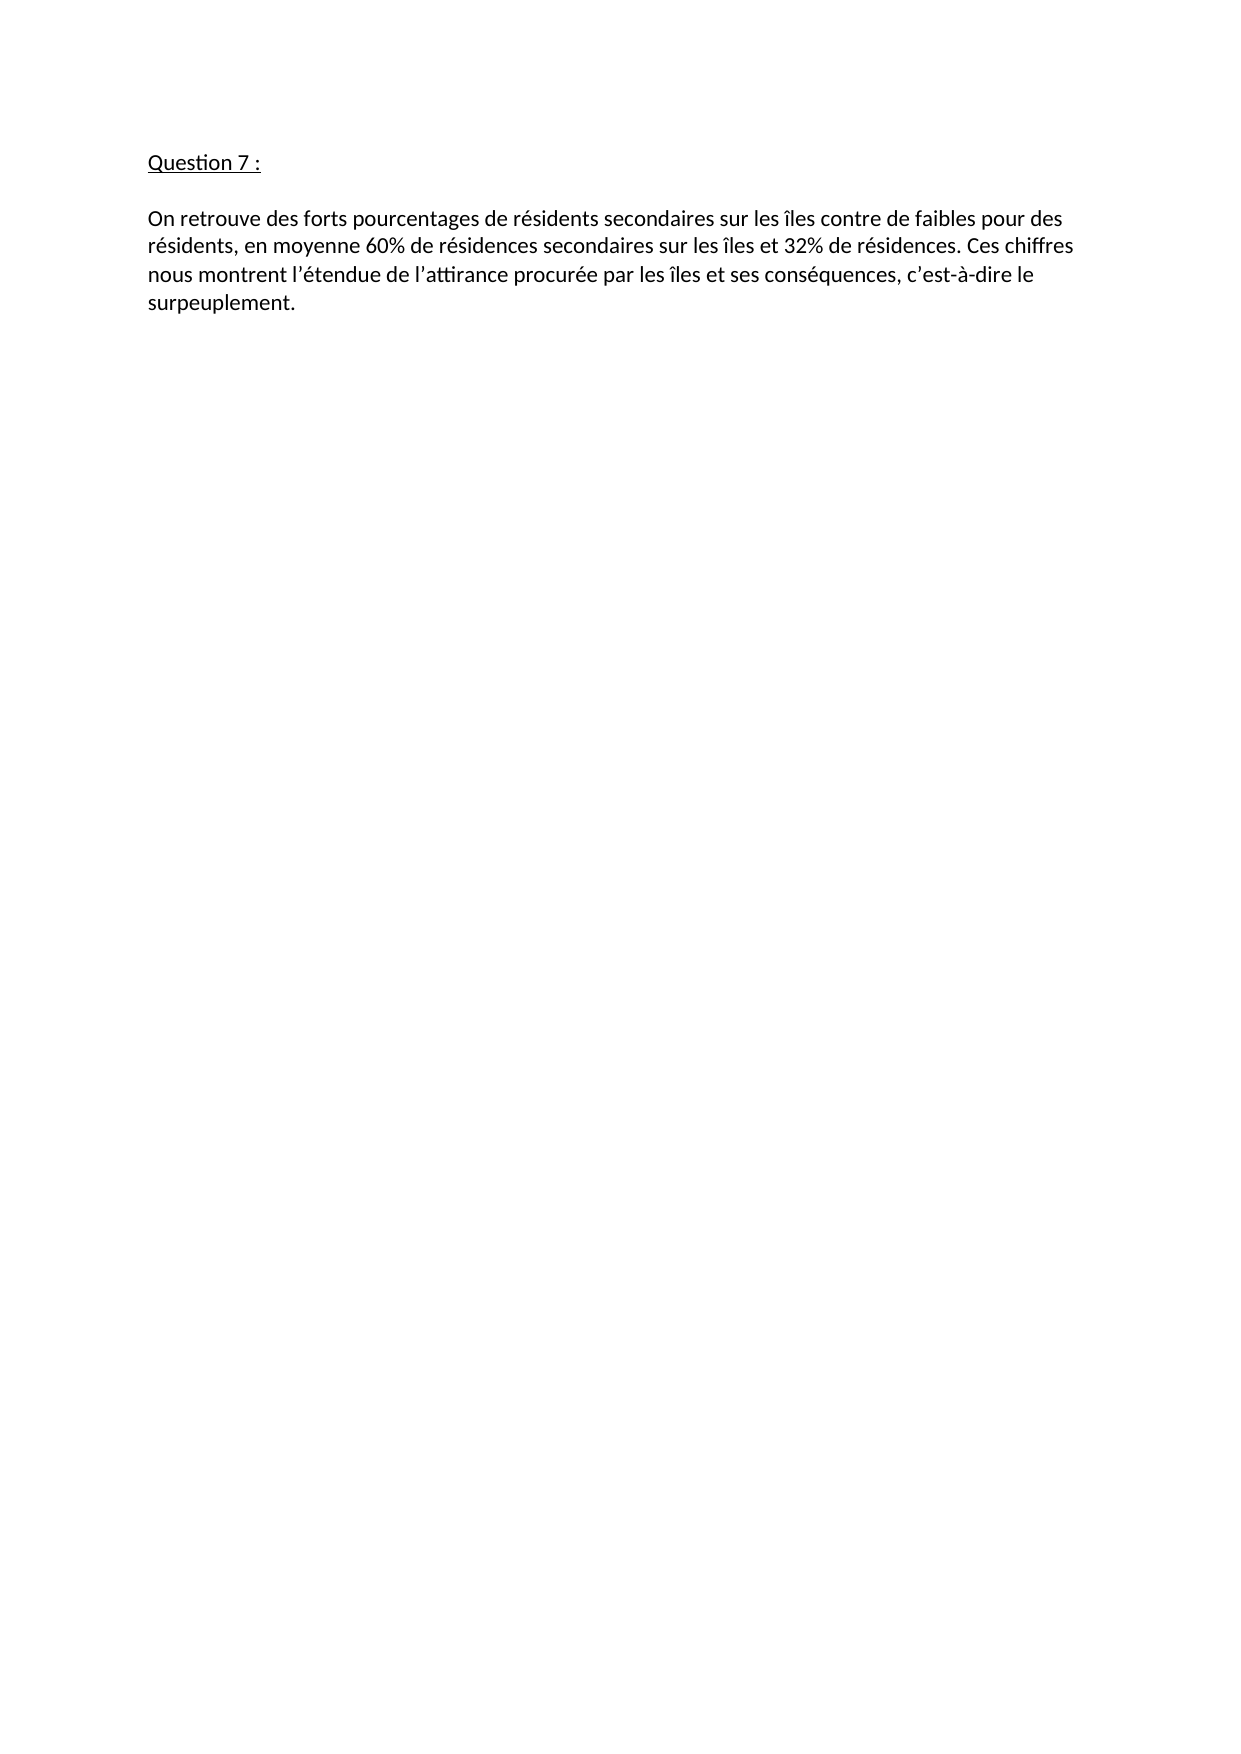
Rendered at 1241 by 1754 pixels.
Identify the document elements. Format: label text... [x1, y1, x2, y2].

text On retrouve des forts pourcentages de résidents secondaires sur les îles contre de faibles pour des résidents, en moyenne 60% de résidences secondaires sur les îles et 32% de résidences. Ces chiffres nous montrent l’étendue de l’attirance procurée par les îles et ses conséquences, c’est-à-dire le surpeuplement. [148, 204, 1093, 316]
text Question 7 : [148, 148, 1093, 176]
